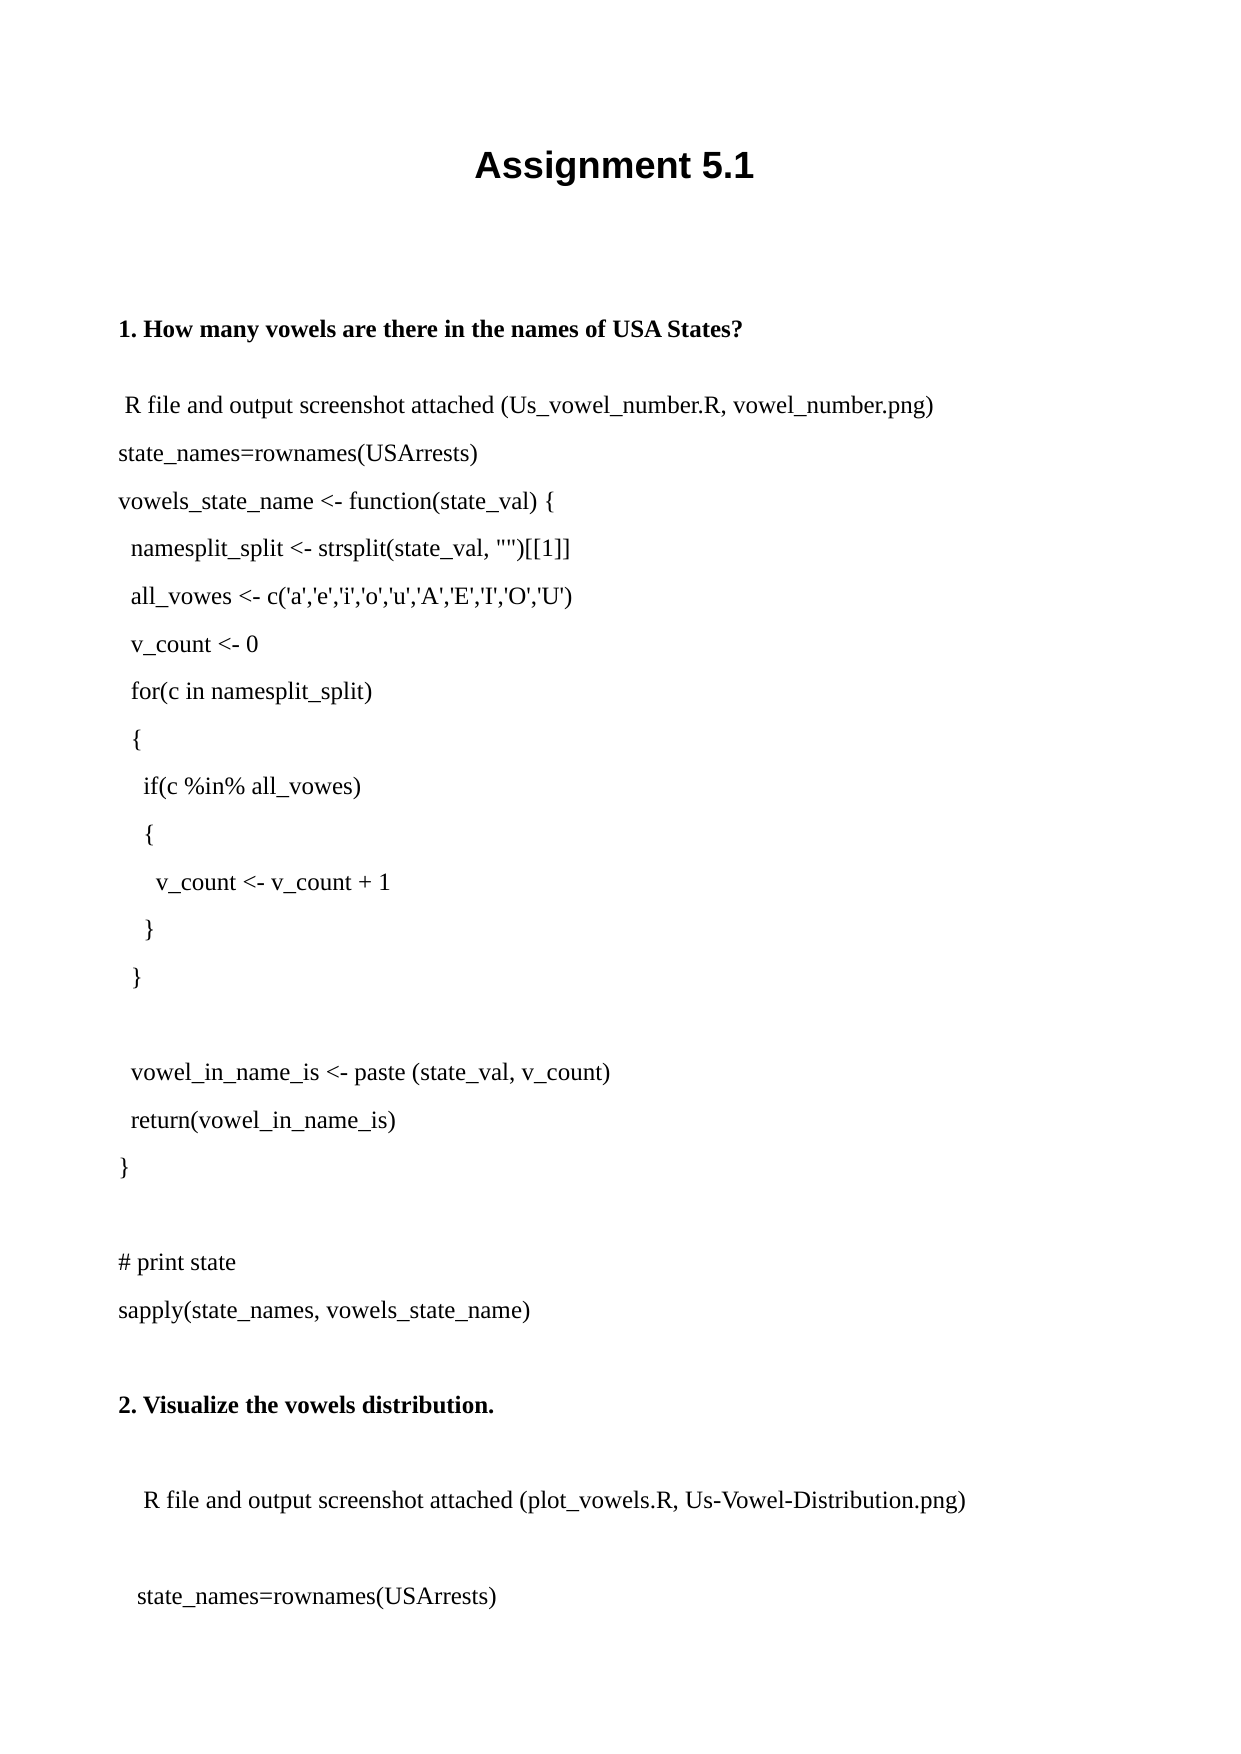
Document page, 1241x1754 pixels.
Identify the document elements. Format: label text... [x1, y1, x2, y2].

text vowel_in_name_is <- paste (state_val, v_count) [118, 1057, 1122, 1086]
text vowels_state_name <- function(state_val) { [118, 486, 1122, 514]
text namesplit_split <- strsplit(state_val, "")[[1]] [118, 533, 1122, 562]
text if(c %in% all_vowes) [118, 771, 1122, 800]
text { [118, 819, 1122, 848]
text return(vowel_in_name_is) [118, 1105, 1122, 1133]
text v_count <- 0 [118, 629, 1122, 657]
text state_names=rownames(USArrests) [118, 438, 1122, 467]
text } [118, 914, 1122, 943]
text { [118, 724, 1122, 753]
text state_names=rownames(USArrests) [118, 1581, 1122, 1609]
text 1. How many vowels are there in the names of USA States? [118, 314, 1122, 343]
text R file and output screenshot attached (plot_vowels.R, Us-Vowel-Distribution.png) [118, 1486, 1122, 1514]
text } [118, 962, 1122, 991]
text } [118, 1152, 1122, 1181]
text for(c in namesplit_split) [118, 676, 1122, 705]
text sapply(state_names, vowels_state_name) [118, 1295, 1122, 1324]
text R file and output screenshot attached (Us_vowel_number.R, vowel_number.png) [118, 391, 1122, 419]
text v_count <- v_count + 1 [118, 867, 1122, 895]
text # print state [118, 1247, 1122, 1276]
text 2. Visualize the vowels distribution. [118, 1390, 1122, 1419]
subtitle Assignment 5.1 [118, 143, 1122, 187]
text all_vowes <- c('a','e','i','o','u','A','E','I','O','U') [118, 581, 1122, 610]
